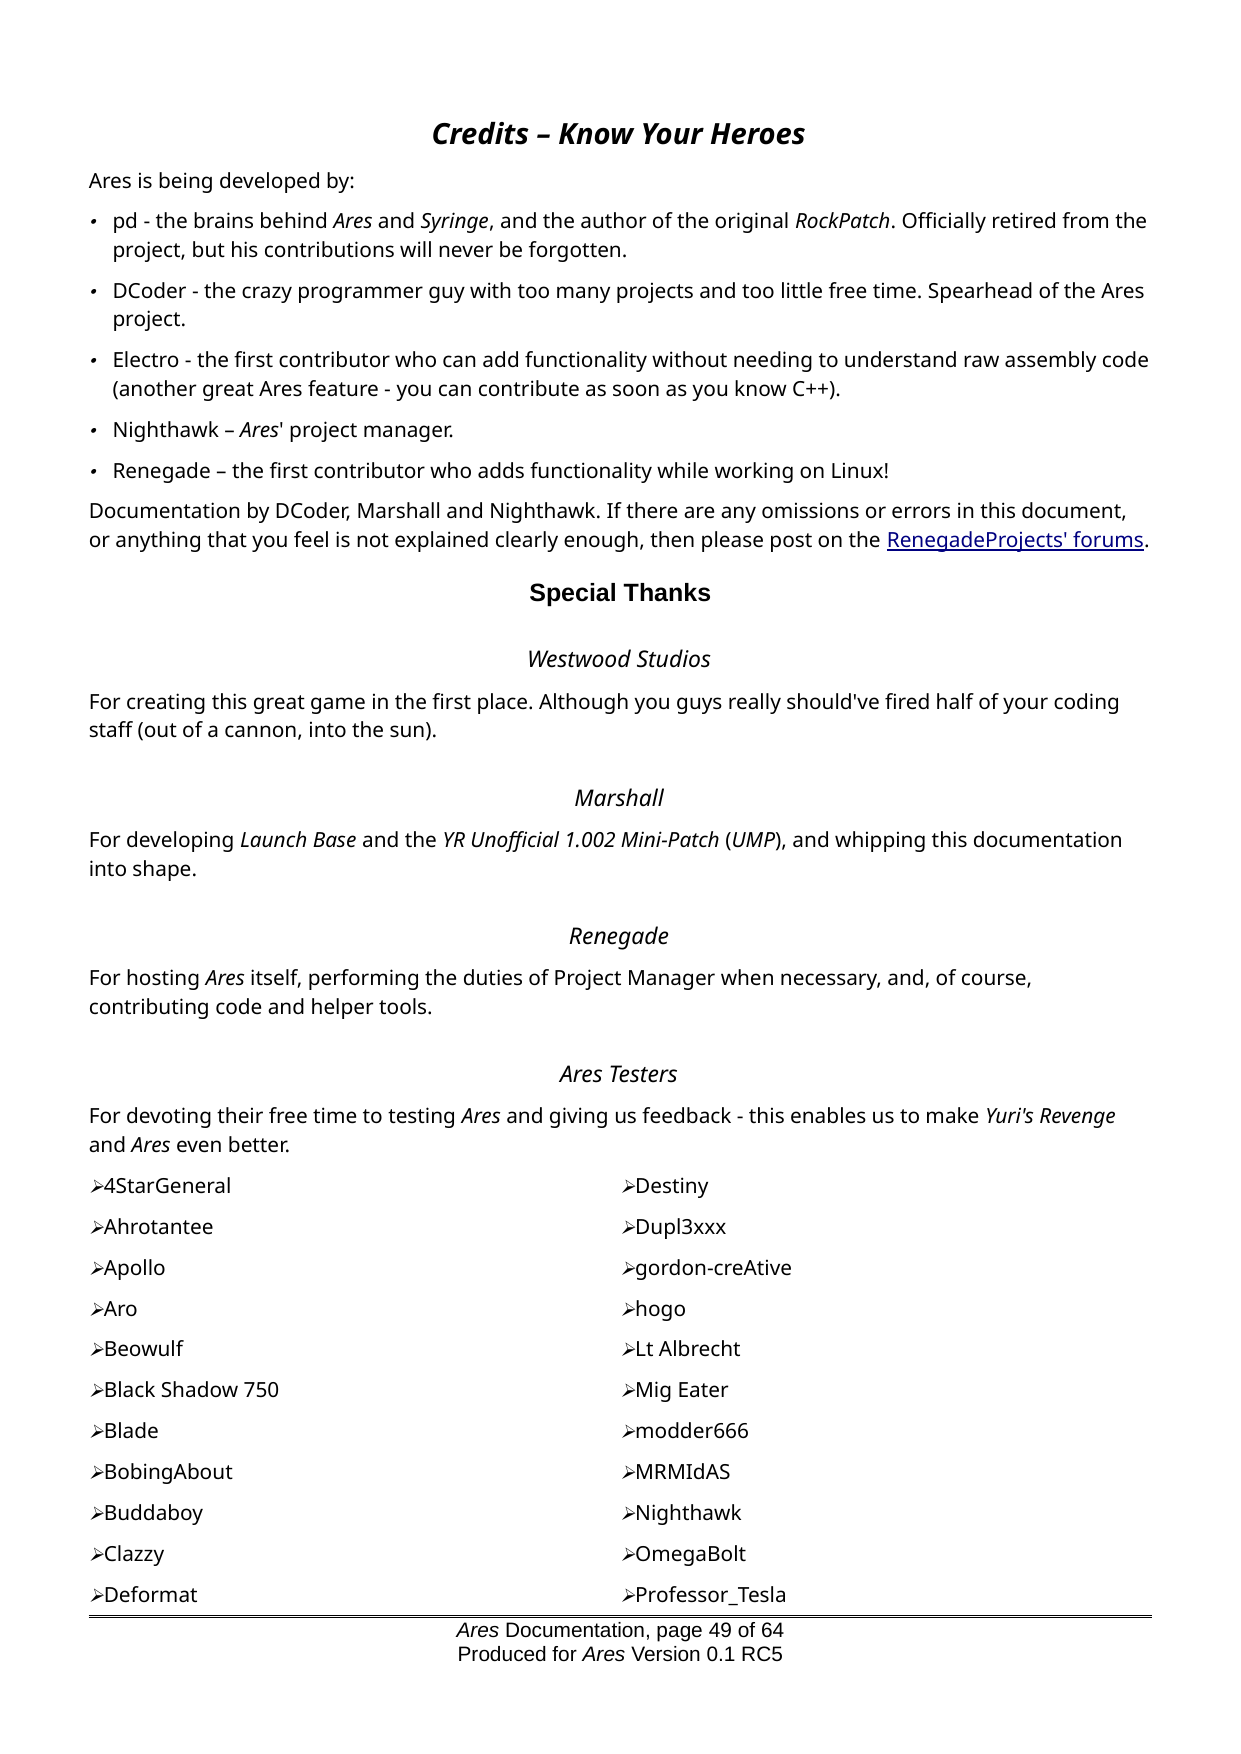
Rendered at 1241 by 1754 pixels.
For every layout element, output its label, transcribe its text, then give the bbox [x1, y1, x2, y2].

list Apollo [88, 1253, 620, 1281]
list Electro - the first contributor who can add functionality without needing to understand raw assembly code (another great Ares feature - you can contribute as soon as you know C++). [88, 345, 1152, 402]
list Black Shadow 750 [88, 1376, 620, 1404]
list Deformat [88, 1580, 620, 1609]
list Buddaboy [88, 1498, 620, 1527]
text For developing Launch Base and the YR Unofficial 1.002 Mini-Patch (UMP), and whipping this documentation into shape. [88, 825, 1152, 882]
list DCoder - the crazy programmer guy with too many projects and too little free time. Spearhead of the Ares project. [88, 276, 1152, 333]
subtitle Ares Testers [88, 1058, 1152, 1089]
text Ares is being developed by: [88, 166, 1152, 194]
list 4StarGeneral [88, 1171, 620, 1199]
list Professor_Tesla [620, 1580, 1152, 1609]
list modder666 [620, 1416, 1152, 1445]
list OmegaBolt [620, 1539, 1152, 1568]
subtitle Special Thanks [88, 578, 1152, 607]
list Nighthawk – Ares' project manager. [88, 415, 1152, 443]
list Aro [88, 1294, 620, 1322]
list Nighthawk [620, 1498, 1152, 1527]
subtitle Renegade [88, 919, 1152, 951]
list Clazzy [88, 1539, 620, 1568]
list MRMIdAS [620, 1457, 1152, 1486]
list Destiny [620, 1171, 1152, 1199]
subtitle Marshall [88, 781, 1152, 813]
list Renegade – the first contributor who adds functionality while working on Linux! [88, 456, 1152, 484]
list Ahrotantee [88, 1212, 620, 1240]
text For creating this great game in the first place. Although you guys really should've fired half of your coding staff (out of a cannon, into the sun). [88, 687, 1152, 744]
list pd - the brains behind Ares and Syringe, and the author of the original RockPatch. Officially retired from the project, but his contributions will never be forgotten. [88, 207, 1152, 263]
list Lt Albrecht [620, 1334, 1152, 1363]
text For devoting their free time to testing Ares and giving us feedback - this enables us to make Yuri's Revenge and Ares even better. [88, 1101, 1152, 1158]
list BobingAbout [88, 1457, 620, 1486]
list Beowulf [88, 1334, 620, 1363]
text For hosting Ares itself, performing the duties of Project Manager when necessary, and, of course, contributing code and helper tools. [88, 963, 1152, 1020]
list Mig Eater [620, 1376, 1152, 1404]
subtitle Westwood Studios [88, 643, 1152, 674]
subtitle Credits – Know Your Heroes [88, 113, 1152, 153]
list gordon-creAtive [620, 1253, 1152, 1281]
text Documentation by DCoder, Marshall and Nighthawk. If there are any omissions or errors in this document, or anything that you feel is not explained clearly enough, then please post on the RenegadeProjects' forums. [88, 497, 1152, 553]
list Blade [88, 1416, 620, 1445]
list Dupl3xxx [620, 1212, 1152, 1240]
list hogo [620, 1294, 1152, 1322]
